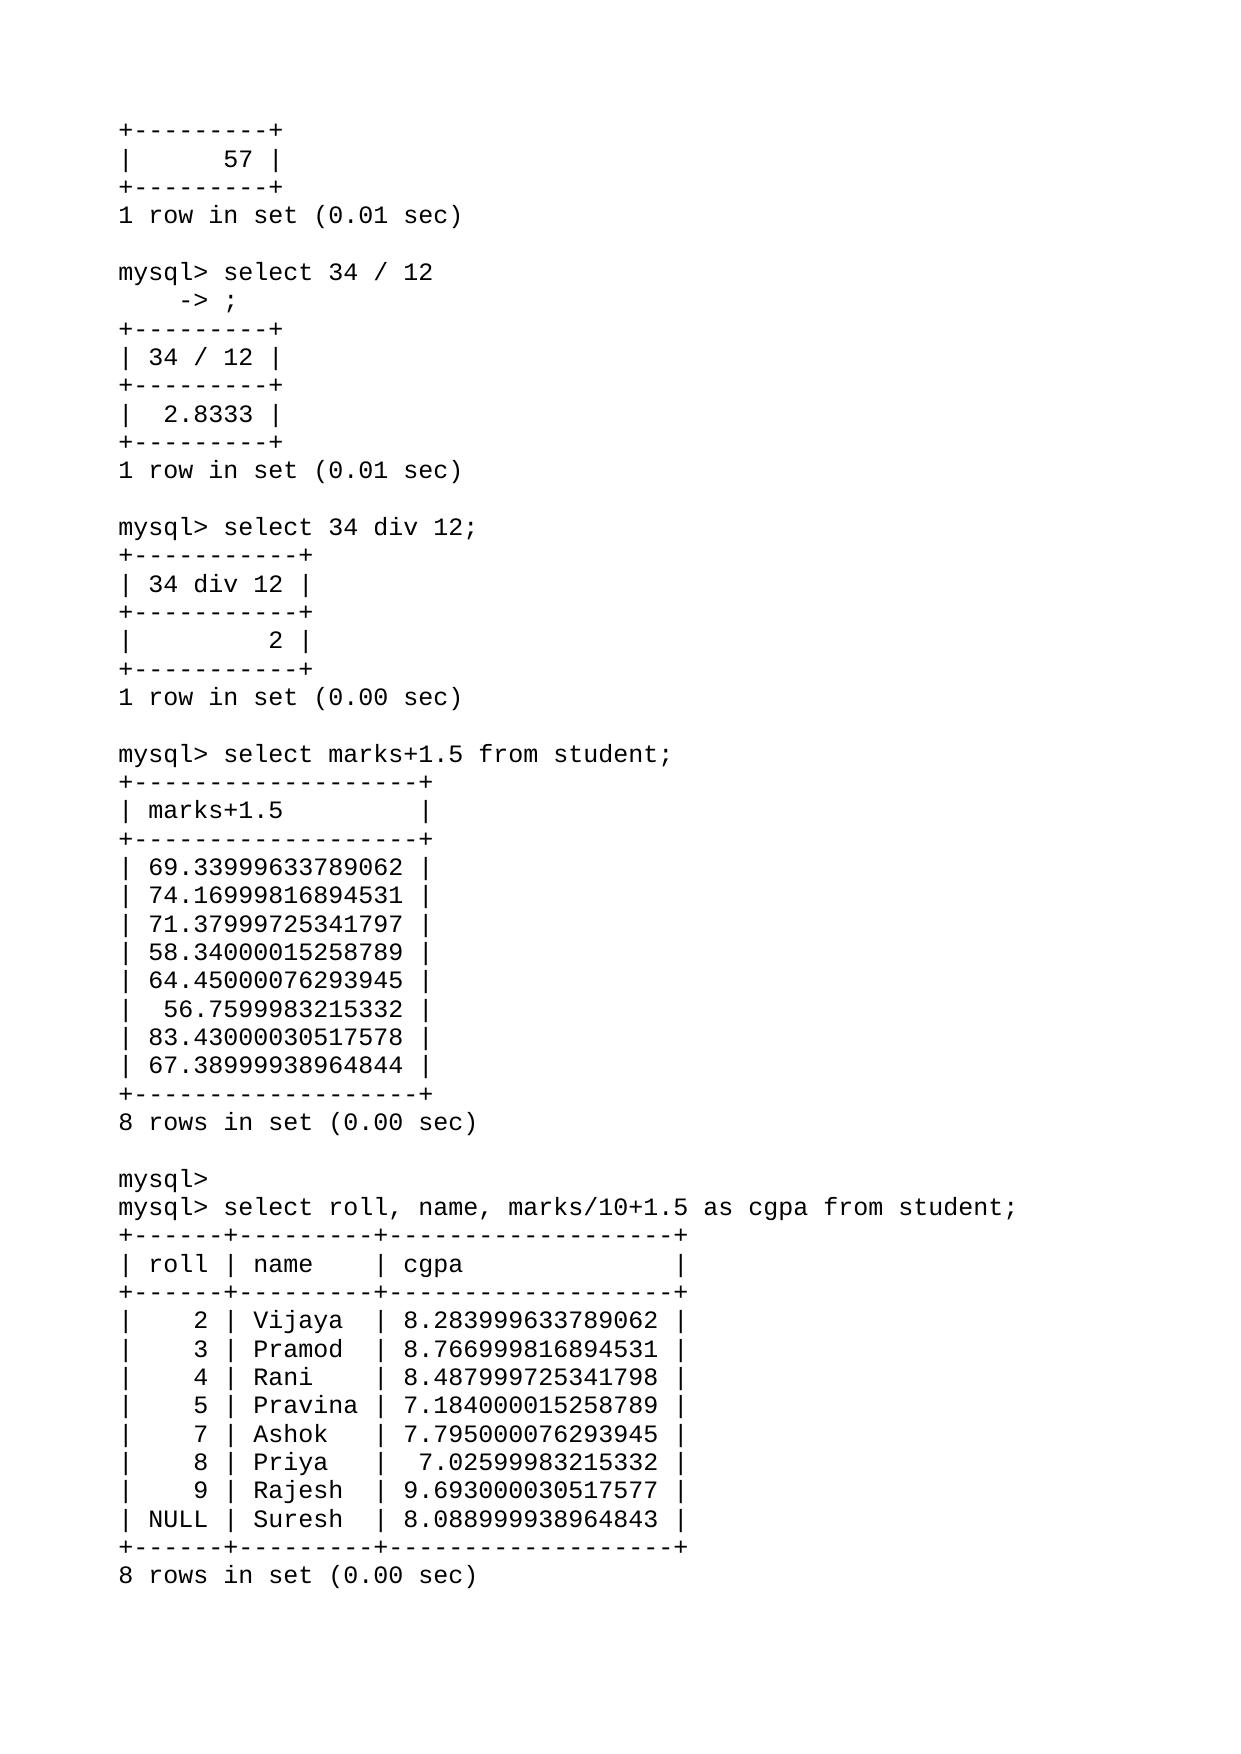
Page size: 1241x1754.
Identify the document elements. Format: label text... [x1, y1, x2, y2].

text | NULL | Suresh | 8.088999938964843 | [118, 1506, 1122, 1535]
text | 34 div 12 | [118, 571, 1122, 600]
text | 58.34000015258789 | [118, 940, 1122, 968]
text 1 row in set (0.00 sec) [118, 685, 1122, 713]
text | 74.16999816894531 | [118, 883, 1122, 911]
text +---------+ [118, 175, 1122, 203]
text 8 rows in set (0.00 sec) [118, 1110, 1122, 1138]
text +---------+ [118, 430, 1122, 458]
text | 56.7599983215332 | [118, 996, 1122, 1025]
text | 2.8333 | [118, 401, 1122, 430]
text | 4 | Rani | 8.487999725341798 | [118, 1365, 1122, 1393]
text | 67.38999938964844 | [118, 1053, 1122, 1081]
text | 2 | Vijaya | 8.283999633789062 | [118, 1308, 1122, 1336]
text | 69.33999633789062 | [118, 855, 1122, 883]
text | 57 | [118, 146, 1122, 175]
text mysql> select 34 / 12 [118, 260, 1122, 288]
text +-----------+ [118, 543, 1122, 571]
text +---------+ [118, 118, 1122, 146]
text +-----------+ [118, 600, 1122, 628]
text | 7 | Ashok | 7.795000076293945 | [118, 1421, 1122, 1450]
text 1 row in set (0.01 sec) [118, 203, 1122, 231]
text mysql> select roll, name, marks/10+1.5 as cgpa from student; [118, 1195, 1122, 1223]
text | marks+1.5 | [118, 798, 1122, 826]
text | 3 | Pramod | 8.766999816894531 | [118, 1336, 1122, 1365]
text | 83.43000030517578 | [118, 1025, 1122, 1053]
text mysql> select marks+1.5 from student; [118, 741, 1122, 770]
text +-------------------+ [118, 1081, 1122, 1110]
text | 71.37999725341797 | [118, 911, 1122, 940]
text | 2 | [118, 628, 1122, 656]
text mysql> [118, 1166, 1122, 1195]
text -> ; [118, 288, 1122, 316]
text +------+---------+-------------------+ [118, 1223, 1122, 1251]
text | 8 | Priya | 7.02599983215332 | [118, 1450, 1122, 1478]
text 8 rows in set (0.00 sec) [118, 1563, 1122, 1591]
text | 64.45000076293945 | [118, 968, 1122, 996]
text | 34 / 12 | [118, 345, 1122, 373]
text +---------+ [118, 373, 1122, 401]
text +------+---------+-------------------+ [118, 1280, 1122, 1308]
text +---------+ [118, 316, 1122, 345]
text | roll | name | cgpa | [118, 1251, 1122, 1280]
text +------+---------+-------------------+ [118, 1535, 1122, 1563]
text 1 row in set (0.01 sec) [118, 458, 1122, 486]
text | 9 | Rajesh | 9.693000030517577 | [118, 1478, 1122, 1506]
text | 5 | Pravina | 7.184000015258789 | [118, 1393, 1122, 1421]
text +-------------------+ [118, 826, 1122, 855]
text +-----------+ [118, 656, 1122, 685]
text +-------------------+ [118, 770, 1122, 798]
text mysql> select 34 div 12; [118, 515, 1122, 543]
